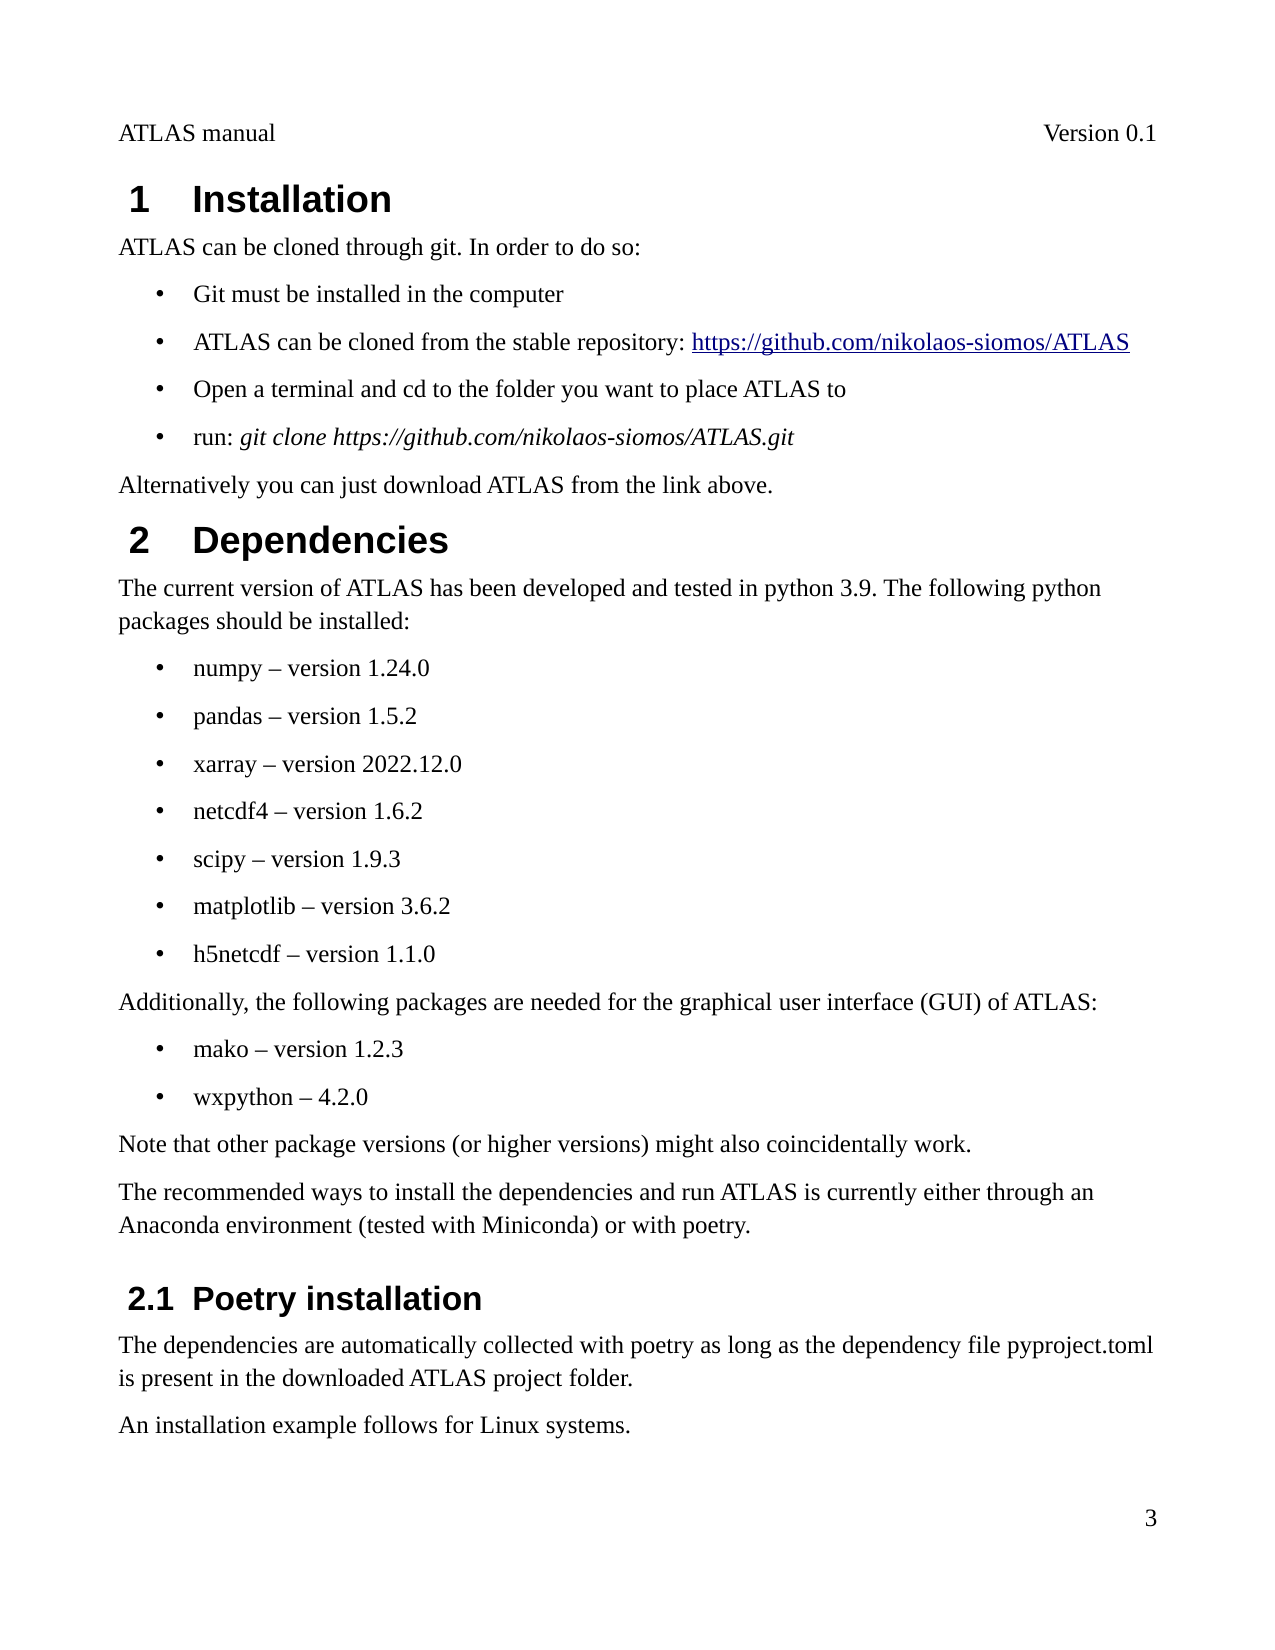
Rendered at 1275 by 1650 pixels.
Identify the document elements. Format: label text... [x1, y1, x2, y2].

text Note that other package versions (or higher versions) might also coincidentally work. [118, 1129, 1157, 1158]
list ATLAS can be cloned from the stable repository: https://github.com/nikolaos-siomos/ATLAS [156, 327, 1157, 356]
subtitle Dependencies [118, 517, 1157, 561]
subtitle Poetry installation [118, 1278, 1157, 1317]
text ATLAS can be cloned through git. In order to do so: [118, 232, 1157, 261]
text The current version of ATLAS has been developed and tested in python 3.9. The following python packages should be installed: [118, 573, 1157, 634]
list matplotlib – version 3.6.2 [156, 891, 1157, 920]
list netcdf4 – version 1.6.2 [156, 796, 1157, 825]
list xarray – version 2022.12.0 [156, 749, 1157, 777]
text The recommended ways to install the dependencies and run ATLAS is currently either through an Anaconda environment (tested with Miniconda) or with poetry. [118, 1177, 1157, 1239]
text The dependencies are automatically collected with poetry as long as the dependency file pyproject.toml is present in the downloaded ATLAS project folder. [118, 1330, 1157, 1391]
text Alternatively you can just download ATLAS from the link above. [118, 470, 1157, 498]
list scipy – version 1.9.3 [156, 844, 1157, 873]
list mako – version 1.2.3 [156, 1034, 1157, 1063]
list pandas – version 1.5.2 [156, 701, 1157, 730]
list run: git clone https://github.com/nikolaos-siomos/ATLAS.git [156, 422, 1157, 451]
list Open a terminal and cd to the folder you want to place ATLAS to [156, 374, 1157, 403]
list wxpython – 4.2.0 [156, 1082, 1157, 1111]
list numpy – version 1.24.0 [156, 653, 1157, 682]
subtitle Installation [118, 176, 1157, 220]
list h5netcdf – version 1.1.0 [156, 939, 1157, 968]
text An installation example follows for Linux systems. [118, 1410, 1157, 1439]
text Additionally, the following packages are needed for the graphical user interface (GUI) of ATLAS: [118, 987, 1157, 1015]
list Git must be installed in the computer [156, 279, 1157, 308]
